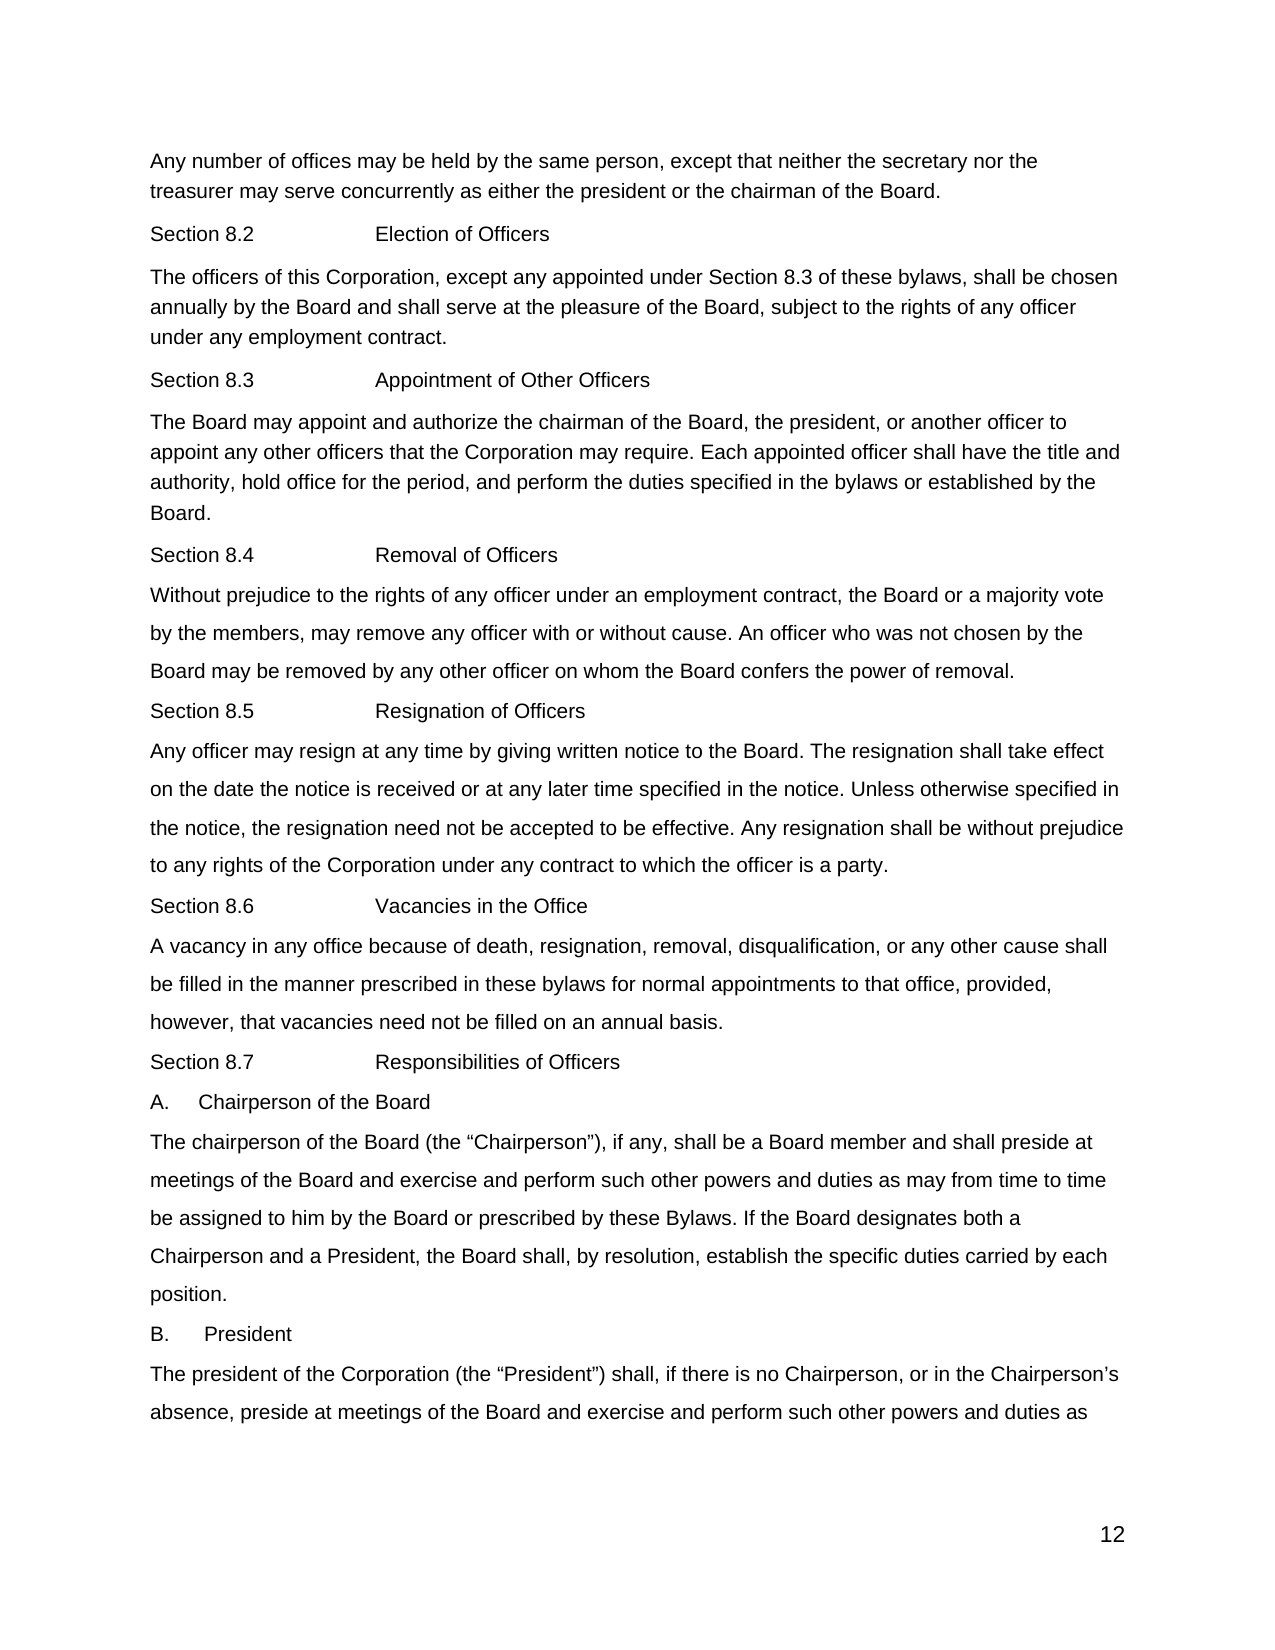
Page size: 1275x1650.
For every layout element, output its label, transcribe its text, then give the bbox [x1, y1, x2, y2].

text The officers of this Corporation, except any appointed under Section 8.3 of these bylaws, shall be chosen annually by the Board and shall serve at the pleasure of the Board, subject to the rights of any officer under any employment contract. [150, 265, 1125, 349]
text Section 8.4 Removal of Officers [150, 544, 1125, 567]
text Section 8.2 Election of Officers [150, 223, 1125, 246]
text The Board may appoint and authorize the chairman of the Board, the president, or another officer to appoint any other officers that the Corporation may require. Each appointed officer shall have the title and authority, hold office for the period, and perform the duties specified in the bylaws or established by the Board. [150, 411, 1125, 524]
text Any officer may resign at any time by giving written notice to the Board. The resignation shall take effect on the date the notice is received or at any later time specified in the notice. Unless otherwise specified in the notice, the resignation need not be accepted to be effective. Any resignation shall be without prejudice to any rights of the Corporation under any contract to which the officer is a party. [150, 740, 1125, 877]
text Without prejudice to the rights of any officer under an employment contract, the Board or a majority vote by the members, may remove any officer with or without cause. An officer who was not chosen by the Board may be removed by any other officer on whom the Board confers the power of removal. [150, 584, 1125, 683]
text The president of the Corporation (the “President”) shall, if there is no Chairperson, or in the Chairperson’s absence, preside at meetings of the Board and exercise and perform such other powers and duties as [150, 1363, 1125, 1424]
text Section 8.3 Appointment of Other Officers [150, 368, 1125, 391]
text Section 8.5 Resignation of Officers [150, 700, 1125, 723]
text The chairperson of the Board (the “Chairperson”), if any, shall be a Board member and shall preside at meetings of the Board and exercise and perform such other powers and duties as may from time to time be assigned to him by the Board or prescribed by these Bylaws. If the Board designates both a Chairperson and a President, the Board shall, by resolution, establish the specific duties carried by each position. [150, 1131, 1125, 1306]
text Any number of offices may be held by the same person, except that neither the secretary nor the treasurer may serve concurrently as either the president or the chairman of the Board. [150, 150, 1125, 203]
text A. Chairperson of the Board [150, 1091, 1125, 1114]
text A vacancy in any office because of death, resignation, removal, disqualification, or any other cause shall be filled in the manner prescribed in these bylaws for normal appointments to that office, provided, however, that vacancies need not be filled on an annual basis. [150, 934, 1125, 1033]
text B. President [150, 1323, 1125, 1346]
text Section 8.7 Responsibilities of Officers [150, 1050, 1125, 1074]
text Section 8.6 Vacancies in the Office [150, 894, 1125, 917]
